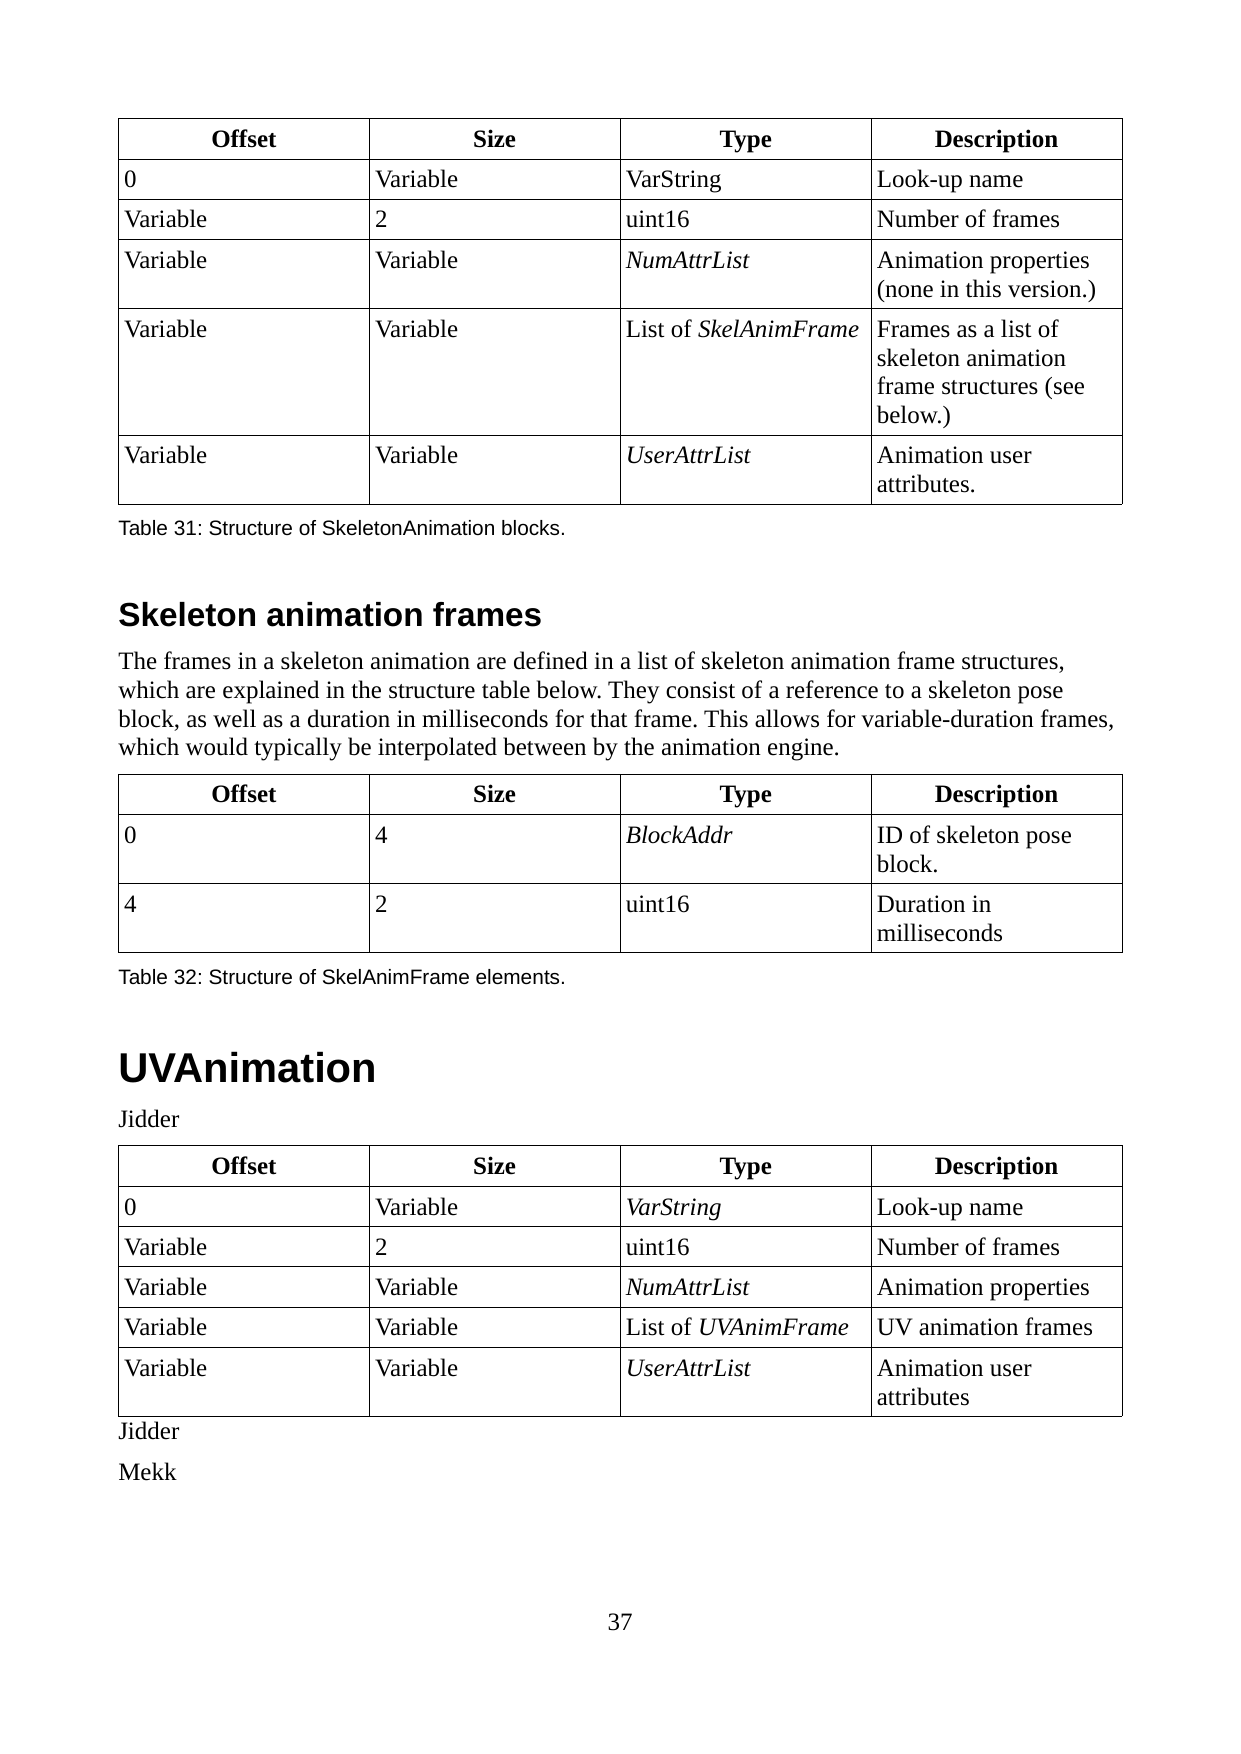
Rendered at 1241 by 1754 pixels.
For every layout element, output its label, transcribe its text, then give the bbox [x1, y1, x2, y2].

table_cell List of SkelAnimFrame [621, 309, 871, 435]
table_cell Variable [119, 436, 369, 504]
table_cell BlockAddr [621, 815, 871, 883]
table_cell Look-up name [872, 1187, 1122, 1226]
table_cell Variable [119, 1267, 369, 1307]
table_cell ID of skeleton pose block. [872, 815, 1122, 883]
table_cell Variable [119, 1227, 369, 1266]
table_cell UserAttrList [621, 1348, 871, 1416]
table_cell 2 [370, 1227, 620, 1266]
table_cell VarString [621, 160, 871, 199]
table_cell Variable [119, 240, 369, 308]
table_header Type [621, 1146, 871, 1186]
text Jidder [118, 1417, 1122, 1445]
table_cell Number of frames [872, 1227, 1122, 1266]
table_cell VarString [621, 1187, 871, 1226]
table_cell Frames as a list of skeleton animation frame structures (see below.) [872, 309, 1122, 435]
table_cell Animation properties (none in this version.) [872, 240, 1122, 308]
table_header Description [872, 775, 1122, 814]
table_cell Animation user attributes. [872, 436, 1122, 504]
subtitle UVAnimation [118, 1044, 1122, 1092]
table_header Size [370, 119, 620, 158]
table_cell Variable [119, 309, 369, 435]
table_header Type [621, 119, 871, 158]
table_cell Variable [119, 1348, 369, 1416]
table_cell Variable [370, 1348, 620, 1416]
table_header Offset [119, 775, 369, 814]
table_cell UserAttrList [621, 436, 871, 504]
table_cell uint16 [621, 1227, 871, 1266]
text The frames in a skeleton animation are defined in a list of skeleton animation frame structures, which are explained in the structure table below. They consist of a reference to a skeleton pose block, as well as a duration in milliseconds for that frame. This allows for variable-duration frames, which would typically be interpolated between by the animation engine. [118, 646, 1122, 761]
table_cell Variable [370, 240, 620, 308]
table_cell Variable [370, 436, 620, 504]
table_header Offset [119, 119, 369, 158]
table_cell Number of frames [872, 200, 1122, 239]
table_cell Variable [370, 1308, 620, 1347]
table_header Description [872, 1146, 1122, 1186]
table_cell uint16 [621, 200, 871, 239]
table_header Size [370, 1146, 620, 1186]
table_cell Duration in milliseconds [872, 884, 1122, 952]
table_cell NumAttrList [621, 1267, 871, 1307]
table_cell Animation user attributes [872, 1348, 1122, 1416]
table_cell Variable [370, 1187, 620, 1226]
subtitle Skeleton animation frames [118, 595, 1122, 634]
table_cell uint16 [621, 884, 871, 952]
table_cell 2 [370, 200, 620, 239]
table_cell Variable [119, 1308, 369, 1347]
table_cell Variable [370, 1267, 620, 1307]
table_cell Variable [370, 309, 620, 435]
table_header Size [370, 775, 620, 814]
text Table 32: Structure of SkelAnimFrame elements. [118, 965, 1122, 989]
text Table 31: Structure of SkeletonAnimation blocks. [118, 516, 1122, 540]
table_cell 0 [119, 815, 369, 883]
table_cell 2 [370, 884, 620, 952]
table_cell Look-up name [872, 160, 1122, 199]
table_cell 4 [119, 884, 369, 952]
table_cell NumAttrList [621, 240, 871, 308]
table_cell 0 [119, 1187, 369, 1226]
text Jidder [118, 1104, 1122, 1133]
table_header Description [872, 119, 1122, 158]
table_cell Variable [370, 160, 620, 199]
table_cell 0 [119, 160, 369, 199]
table_cell UV animation frames [872, 1308, 1122, 1347]
table_cell Variable [119, 200, 369, 239]
table_cell 4 [370, 815, 620, 883]
table_cell List of UVAnimFrame [621, 1308, 871, 1347]
table_cell Animation properties [872, 1267, 1122, 1307]
text Mekk [118, 1457, 1122, 1486]
table_header Offset [119, 1146, 369, 1186]
table_header Type [621, 775, 871, 814]
